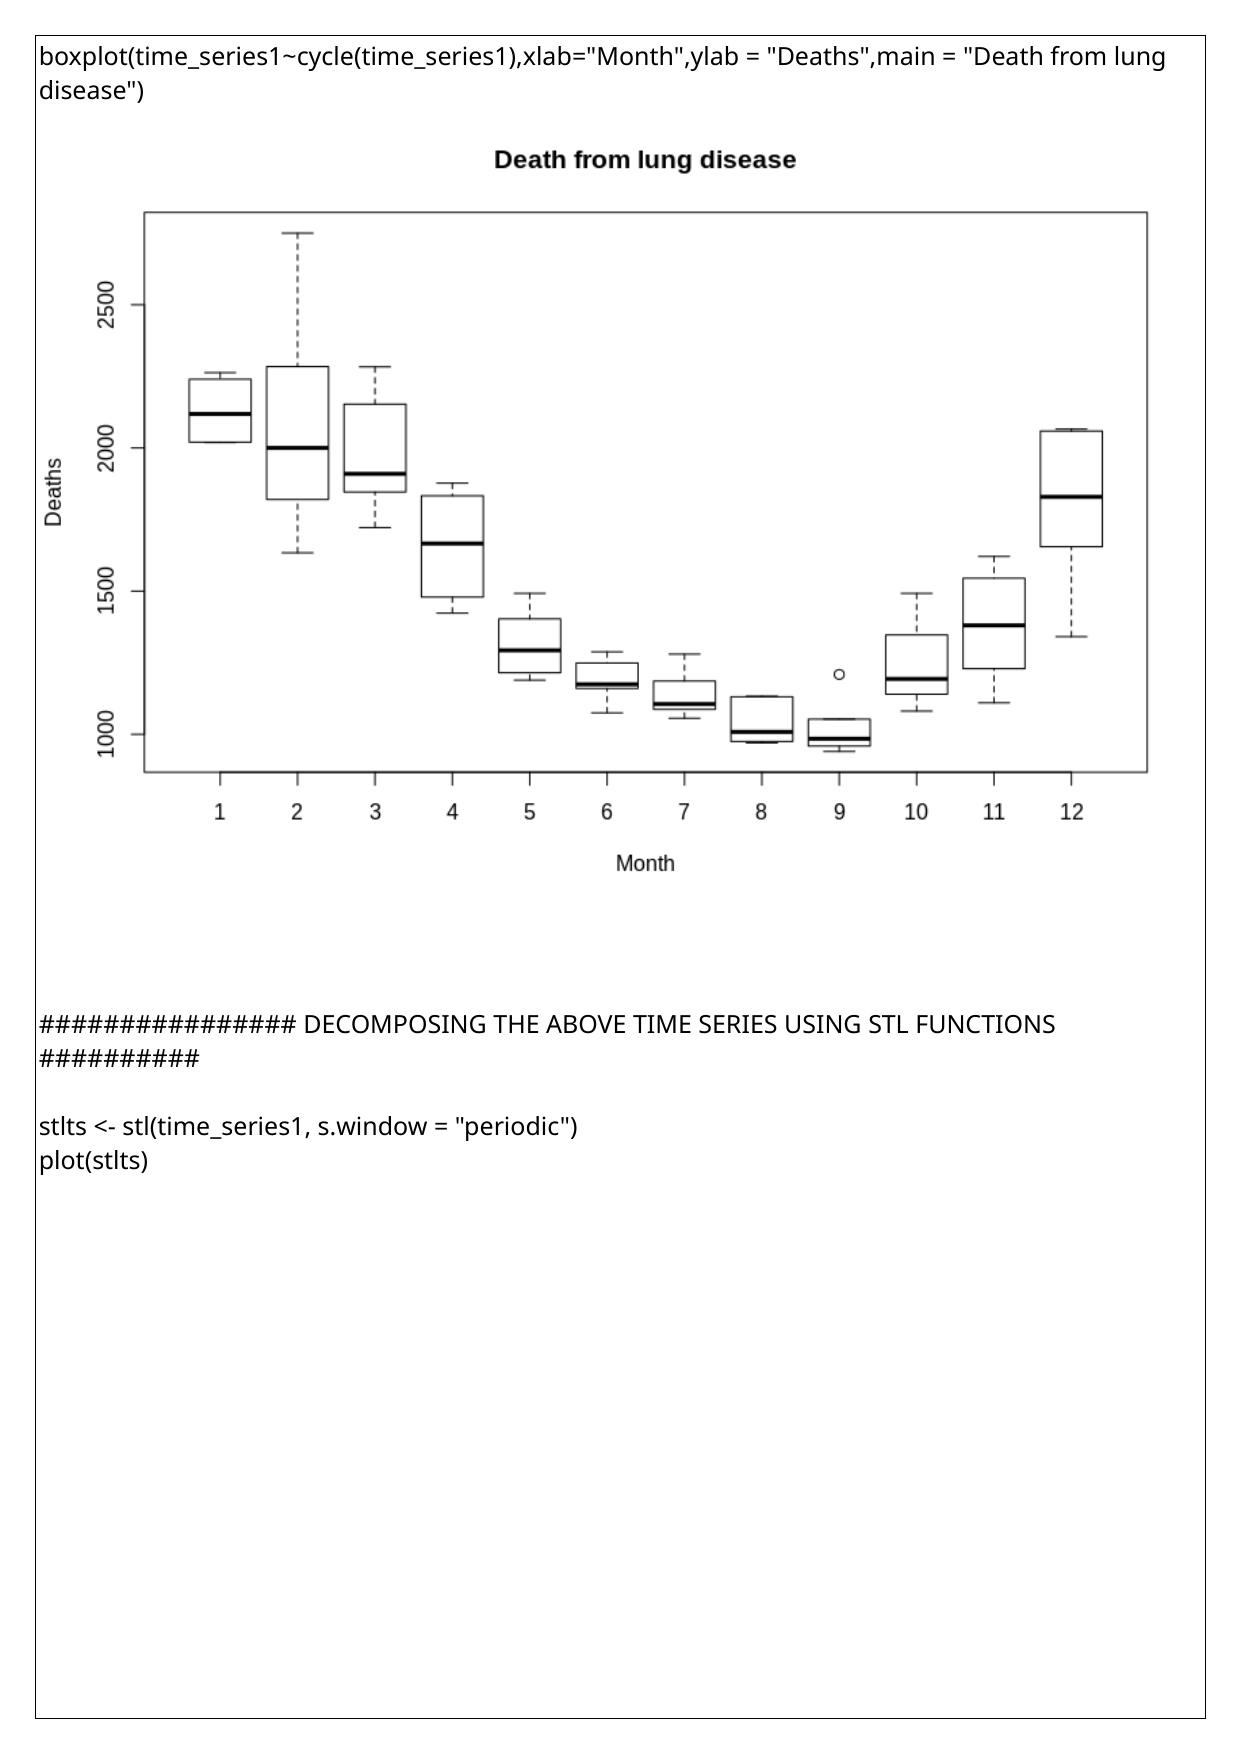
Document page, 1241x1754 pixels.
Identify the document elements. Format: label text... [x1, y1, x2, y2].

text boxplot(time_series1~cycle(time_series1),xlab="Month",ylab = "Deaths",main = "Death from lung disease") [38, 38, 1202, 106]
text stlts <- stl(time_series1, s.window = "periodic") [38, 1109, 1202, 1143]
text ################ DECOMPOSING THE ABOVE TIME SERIES USING STL FUNCTIONS ########## [38, 1007, 1202, 1075]
text plot(stlts) [38, 1143, 1202, 1177]
picture [38, 106, 1202, 905]
